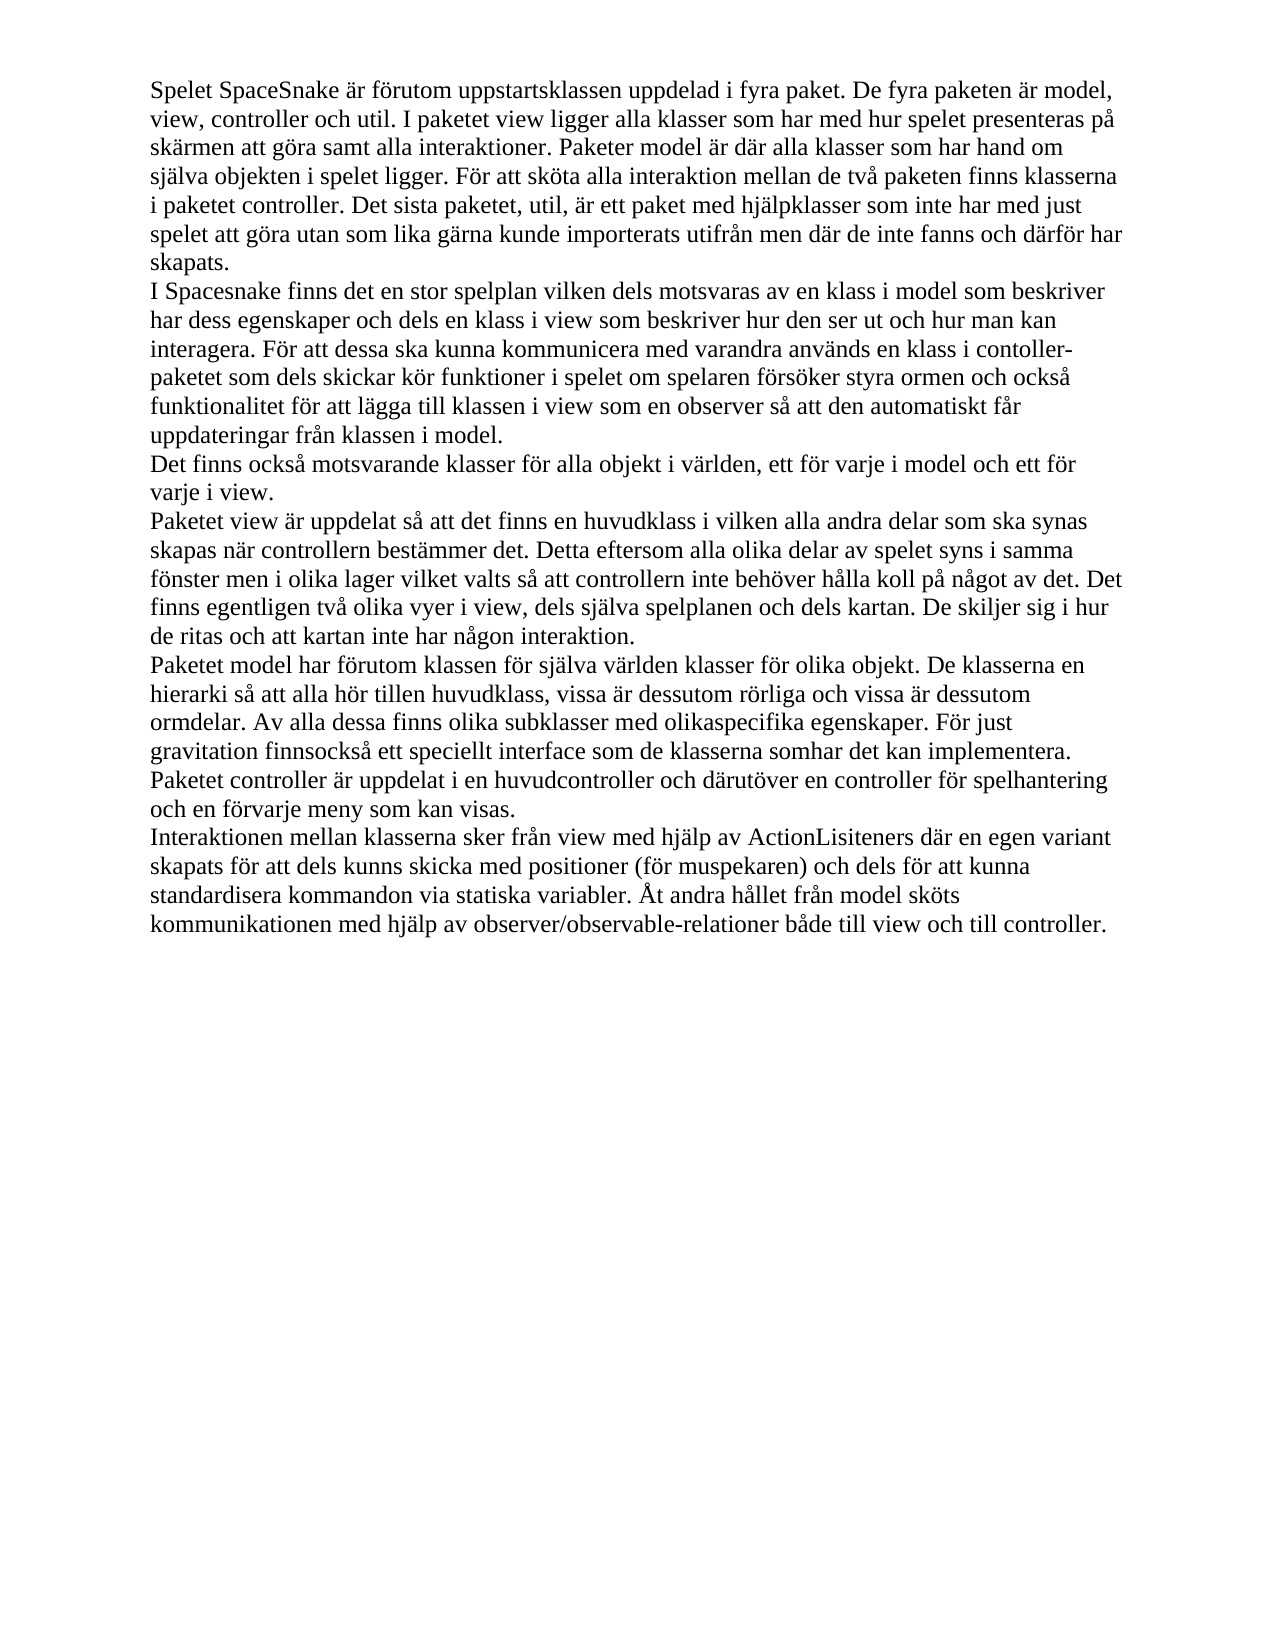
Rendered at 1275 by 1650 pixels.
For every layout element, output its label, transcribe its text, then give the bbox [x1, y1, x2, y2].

text Paketet controller är uppdelat i en huvudcontroller och därutöver en controller för spelhantering och en förvarje meny som kan visas. [150, 765, 1125, 822]
text I Spacesnake finns det en stor spelplan vilken dels motsvaras av en klass i model som beskriver har dess egenskaper och dels en klass i view som beskriver hur den ser ut och hur man kan interagera. För att dessa ska kunna kommunicera med varandra används en klass i contoller-paketet som dels skickar kör funktioner i spelet om spelaren försöker styra ormen och också funktionalitet för att lägga till klassen i view som en observer så att den automatiskt får uppdateringar från klassen i model. [150, 276, 1125, 449]
text Spelet SpaceSnake är förutom uppstartsklassen uppdelad i fyra paket. De fyra paketen är model, view, controller och util. I paketet view ligger alla klasser som har med hur spelet presenteras på skärmen att göra samt alla interaktioner. Paketer model är där alla klasser som har hand om själva objekten i spelet ligger. För att sköta alla interaktion mellan de två paketen finns klasserna i paketet controller. Det sista paketet, util, är ett paket med hjälpklasser som inte har med just spelet att göra utan som lika gärna kunde importerats utifrån men där de inte fanns och därför har skapats. [150, 75, 1125, 276]
text Interaktionen mellan klasserna sker från view med hjälp av ActionLisiteners där en egen variant skapats för att dels kunns skicka med positioner (för muspekaren) och dels för att kunna standardisera kommandon via statiska variabler. Åt andra hållet från model sköts kommunikationen med hjälp av observer/observable-relationer både till view och till controller. [150, 822, 1125, 937]
text Paketet model har förutom klassen för själva världen klasser för olika objekt. De klasserna en hierarki så att alla hör tillen huvudklass, vissa är dessutom rörliga och vissa är dessutom ormdelar. Av alla dessa finns olika subklasser med olikaspecifika egenskaper. För just gravitation finnsockså ett speciellt interface som de klasserna somhar det kan implementera. [150, 650, 1125, 765]
text Det finns också motsvarande klasser för alla objekt i världen, ett för varje i model och ett för varje i view. [150, 449, 1125, 506]
text Paketet view är uppdelat så att det finns en huvudklass i vilken alla andra delar som ska synas skapas när controllern bestämmer det. Detta eftersom alla olika delar av spelet syns i samma fönster men i olika lager vilket valts så att controllern inte behöver hålla koll på något av det. Det finns egentligen två olika vyer i view, dels själva spelplanen och dels kartan. De skiljer sig i hur de ritas och att kartan inte har någon interaktion. [150, 506, 1125, 650]
